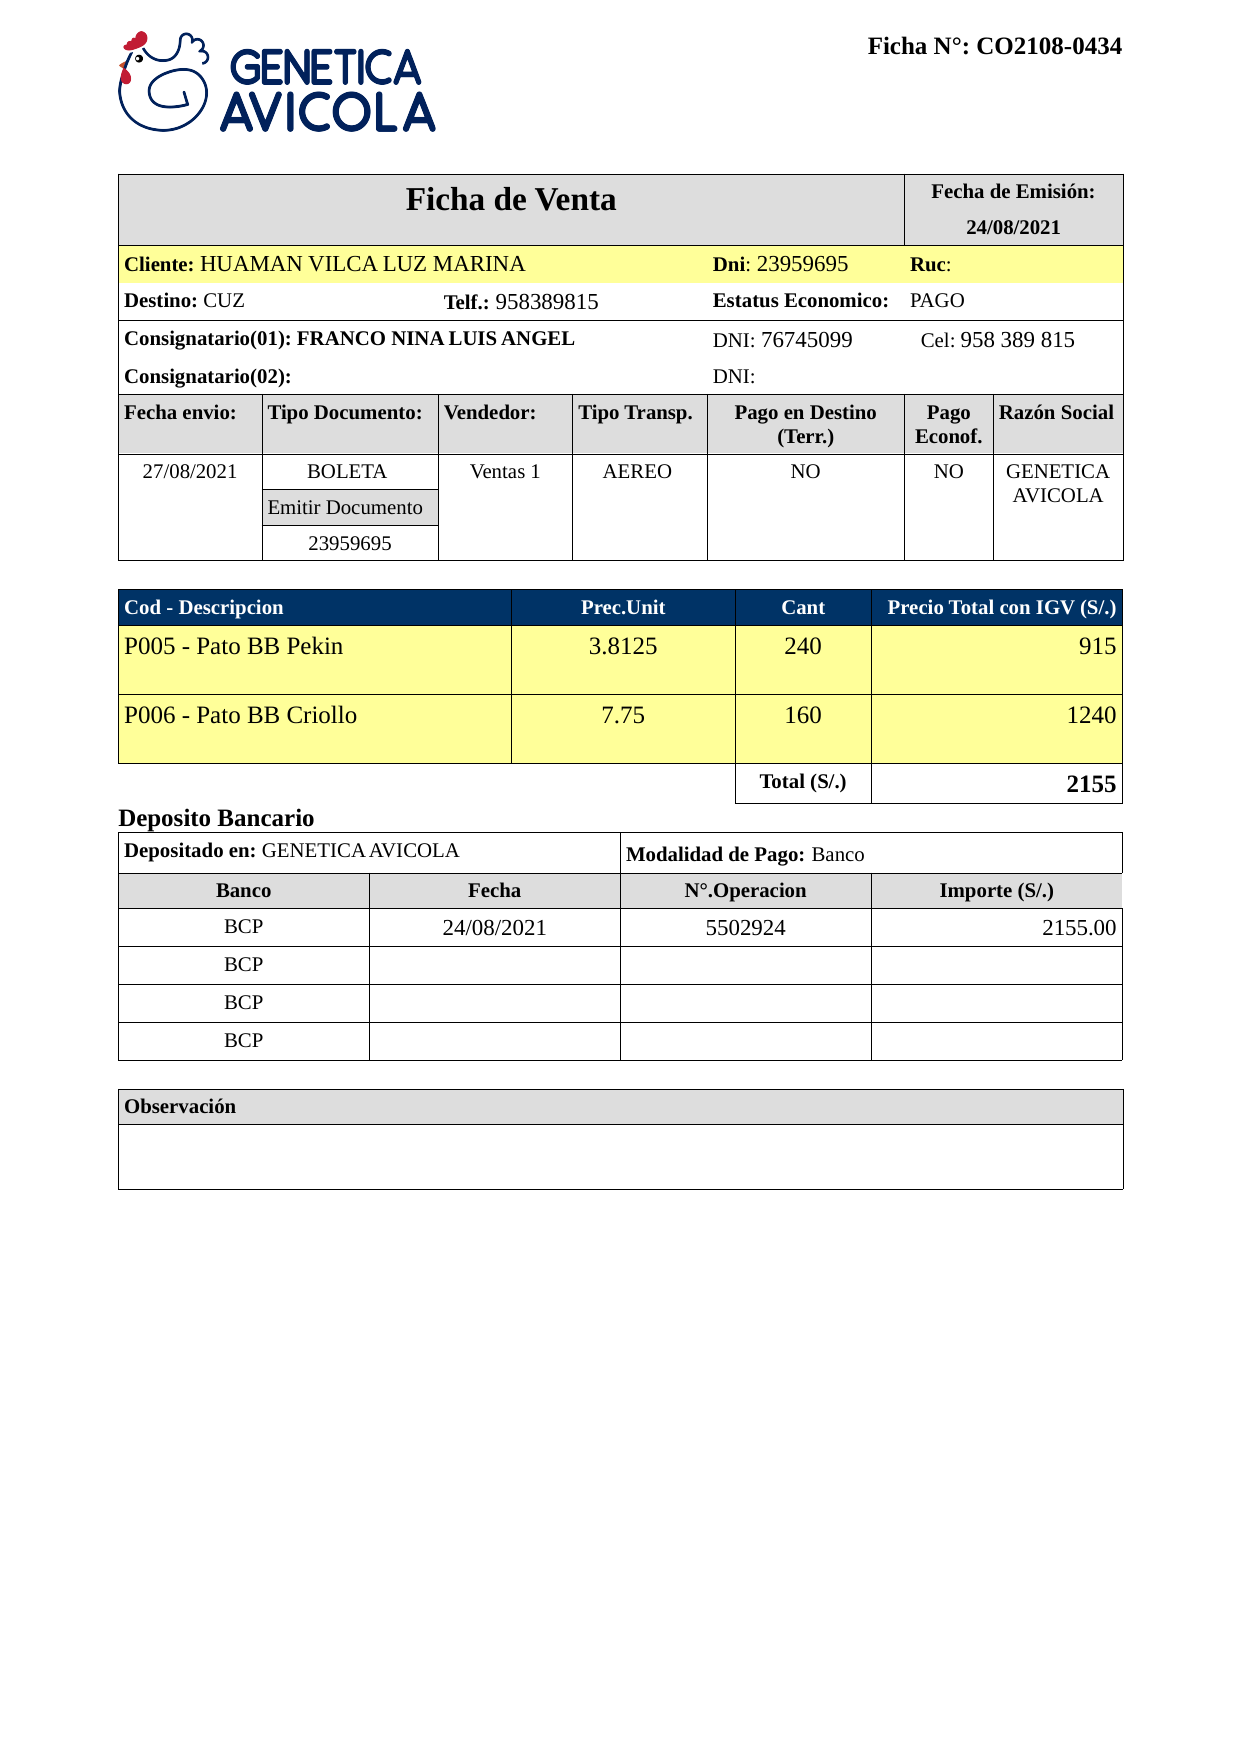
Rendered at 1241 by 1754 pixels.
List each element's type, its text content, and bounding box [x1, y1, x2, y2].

table_cell Cel: 958 389 815 [915, 321, 1123, 358]
table_cell DNI: [707, 358, 1123, 394]
table_cell Razón Social [994, 395, 1123, 453]
table_cell 23959695 [263, 526, 438, 560]
table_cell Total (S/.) [736, 764, 871, 803]
table_cell AEREO [573, 455, 707, 560]
table_cell Telf.: 958389815 [438, 283, 707, 320]
table_header Observación [119, 1090, 1123, 1124]
table_cell 3.8125 [512, 626, 735, 694]
table_cell Vendedor: [439, 395, 572, 453]
table_header Prec.Unit [512, 590, 735, 625]
table_header Ficha de Venta [119, 175, 904, 245]
picture [118, 31, 436, 132]
table_cell [118, 764, 511, 803]
table_cell 2155 [872, 764, 1122, 803]
table_cell [872, 985, 1122, 1022]
table_cell 240 [736, 626, 871, 694]
table_header Depositado en: GENETICA AVICOLA [119, 833, 620, 872]
table_cell [119, 1125, 1123, 1189]
table_cell Importe (S/.) [872, 874, 1122, 908]
table_cell 160 [736, 695, 871, 763]
table_header Modalidad de Pago: Banco [621, 833, 1122, 872]
table_cell [621, 947, 871, 984]
table_cell [370, 947, 620, 984]
table_cell Pago Econof. [905, 395, 993, 453]
table_cell Tipo Transp. [573, 395, 707, 453]
table_cell [621, 1023, 871, 1060]
table_cell Cliente: HUAMAN VILCA LUZ MARINA [119, 246, 707, 283]
table_cell NO [905, 455, 993, 560]
text Deposito Bancario [118, 803, 1122, 832]
table_cell Dni: 23959695 [707, 246, 904, 283]
table_cell BCP [119, 947, 369, 984]
table_cell Consignatario(01): FRANCO NINA LUIS ANGEL [119, 321, 707, 358]
table_cell [621, 985, 871, 1022]
table_cell P005 - Pato BB Pekin [119, 626, 511, 694]
table_cell DNI: 76745099 [707, 321, 915, 358]
table_cell PAGO [904, 283, 1123, 320]
table_cell BOLETA [263, 455, 438, 489]
table_header Fecha de Emisión: [905, 175, 1123, 209]
table_cell GENETICA AVICOLA [994, 455, 1123, 560]
table_cell 27/08/2021 [119, 455, 262, 560]
table_cell Fecha [370, 874, 620, 908]
table_cell N°.Operacion [621, 874, 871, 908]
table_cell 5502924 [621, 909, 871, 946]
table_cell [872, 1023, 1122, 1060]
table_cell Destino: CUZ [119, 283, 438, 320]
table_cell P006 - Pato BB Criollo [119, 695, 511, 763]
table_cell 915 [872, 626, 1122, 694]
table_cell 24/08/2021 [370, 909, 620, 946]
table_cell Consignatario(02): [119, 358, 707, 394]
table_cell [370, 1023, 620, 1060]
table_cell NO [708, 455, 904, 560]
table_cell 2155.00 [872, 909, 1122, 946]
table_cell Banco [119, 874, 369, 908]
table_cell Fecha envio: [119, 395, 262, 453]
table_cell BCP [119, 909, 369, 946]
table_cell [511, 764, 735, 803]
table_header Cod - Descripcion [119, 590, 511, 625]
table_cell 24/08/2021 [905, 209, 1123, 245]
table_cell Pago en Destino (Terr.) [708, 395, 904, 453]
table_header Cant [736, 590, 871, 625]
table_cell Ruc: [904, 246, 1123, 283]
table_cell Ventas 1 [439, 455, 572, 560]
table_cell BCP [119, 1023, 369, 1060]
table_cell [872, 947, 1122, 984]
table_cell Estatus Economico: [707, 283, 904, 320]
table_cell 1240 [872, 695, 1122, 763]
table_cell Tipo Documento: [263, 395, 438, 453]
table_cell 7.75 [512, 695, 735, 763]
table_cell [370, 985, 620, 1022]
table_cell BCP [119, 985, 369, 1022]
table_header Precio Total con IGV (S/.) [872, 590, 1122, 625]
table_cell Emitir Documento [263, 490, 438, 525]
